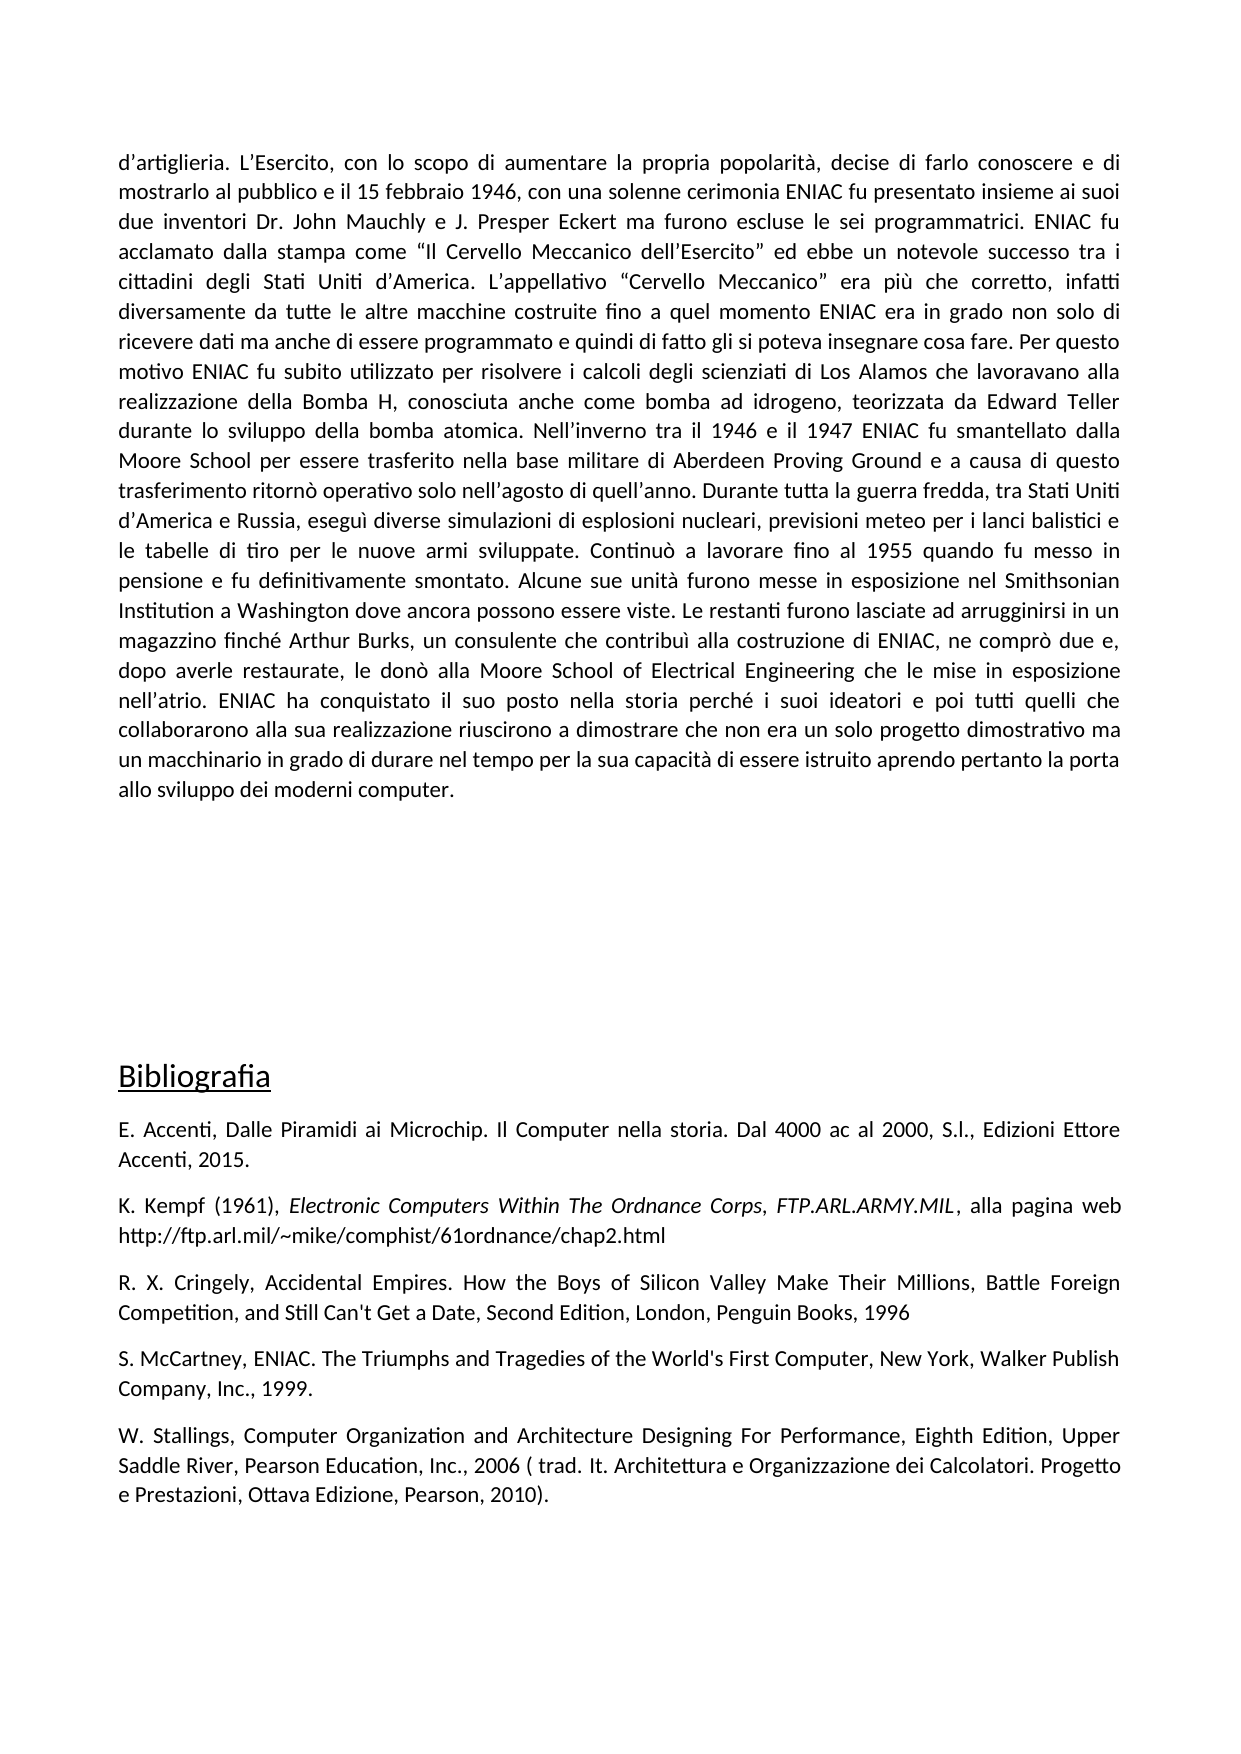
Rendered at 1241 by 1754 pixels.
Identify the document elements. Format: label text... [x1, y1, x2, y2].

text S. McCartney, ENIAC. The Triumphs and Tragedies of the World's First Computer, New York, Walker Publish Company, Inc., 1999. [118, 1344, 1122, 1402]
text R. X. Cringely, Accidental Empires. How the Boys of Silicon Valley Make Their Millions, Battle Foreign Competition, and Still Can't Get a Date, Second Edition, London, Penguin Books, 1996 [118, 1268, 1122, 1326]
text E. Accenti, Dalle Piramidi ai Microchip. Il Computer nella storia. Dal 4000 ac al 2000, S.l., Edizioni Ettore Accenti, 2015. [118, 1115, 1122, 1173]
text K. Kempf (1961), Electronic Computers Within The Ordnance Corps, FTP.ARL.ARMY.MIL, alla pagina web http://ftp.arl.mil/~mike/comphist/61ordnance/chap2.html [118, 1191, 1122, 1249]
text Bibliografia [118, 1055, 1122, 1096]
text W. Stallings, Computer Organization and Architecture Designing For Performance, Eighth Edition, Upper Saddle River, Pearson Education, Inc., 2006 ( trad. It. Architettura e Organizzazione dei Calcolatori. Progetto e Prestazioni, Ottava Edizione, Pearson, 2010). [118, 1421, 1122, 1509]
text d’artiglieria. L’Esercito, con lo scopo di aumentare la propria popolarità, decise di farlo conoscere e di mostrarlo al pubblico e il 15 febbraio 1946, con una solenne cerimonia ENIAC fu presentato insieme ai suoi due inventori Dr. John Mauchly e J. Presper Eckert ma furono escluse le sei programmatrici. ENIAC fu acclamato dalla stampa come “Il Cervello Meccanico dell’Esercito” ed ebbe un notevole successo tra i cittadini degli Stati Uniti d’America. L’appellativo “Cervello Meccanico” era più che corretto, infatti diversamente da tutte le altre macchine costruite fino a quel momento ENIAC era in grado non solo di ricevere dati ma anche di essere programmato e quindi di fatto gli si poteva insegnare cosa fare. Per questo motivo ENIAC fu subito utilizzato per risolvere i calcoli degli scienziati di Los Alamos che lavoravano alla realizzazione della Bomba H, conosciuta anche come bomba ad idrogeno, teorizzata da Edward Teller durante lo sviluppo della bomba atomica. Nell’inverno tra il 1946 e il 1947 ENIAC fu smantellato dalla Moore School per essere trasferito nella base militare di Aberdeen Proving Ground e a causa di questo trasferimento ritornò operativo solo nell’agosto di quell’anno. Durante tutta la guerra fredda, tra Stati Uniti d’America e Russia, eseguì diverse simulazioni di esplosioni nucleari, previsioni meteo per i lanci balistici e le tabelle di tiro per le nuove armi sviluppate. Continuò a lavorare fino al 1955 quando fu messo in pensione e fu definitivamente smontato. Alcune sue unità furono messe in esposizione nel Smithsonian Institution a Washington dove ancora possono essere viste. Le restanti furono lasciate ad arrugginirsi in un magazzino finché Arthur Burks, un consulente che contribuì alla costruzione di ENIAC, ne comprò due e, dopo averle restaurate, le donò alla Moore School of Electrical Engineering che le mise in esposizione nell’atrio. ENIAC ha conquistato il suo posto nella storia perché i suoi ideatori e poi tutti quelli che collaborarono alla sua realizzazione riuscirono a dimostrare che non era un solo progetto dimostrativo ma un macchinario in grado di durare nel tempo per la sua capacità di essere istruito aprendo pertanto la porta allo sviluppo dei moderni computer. [118, 148, 1122, 803]
